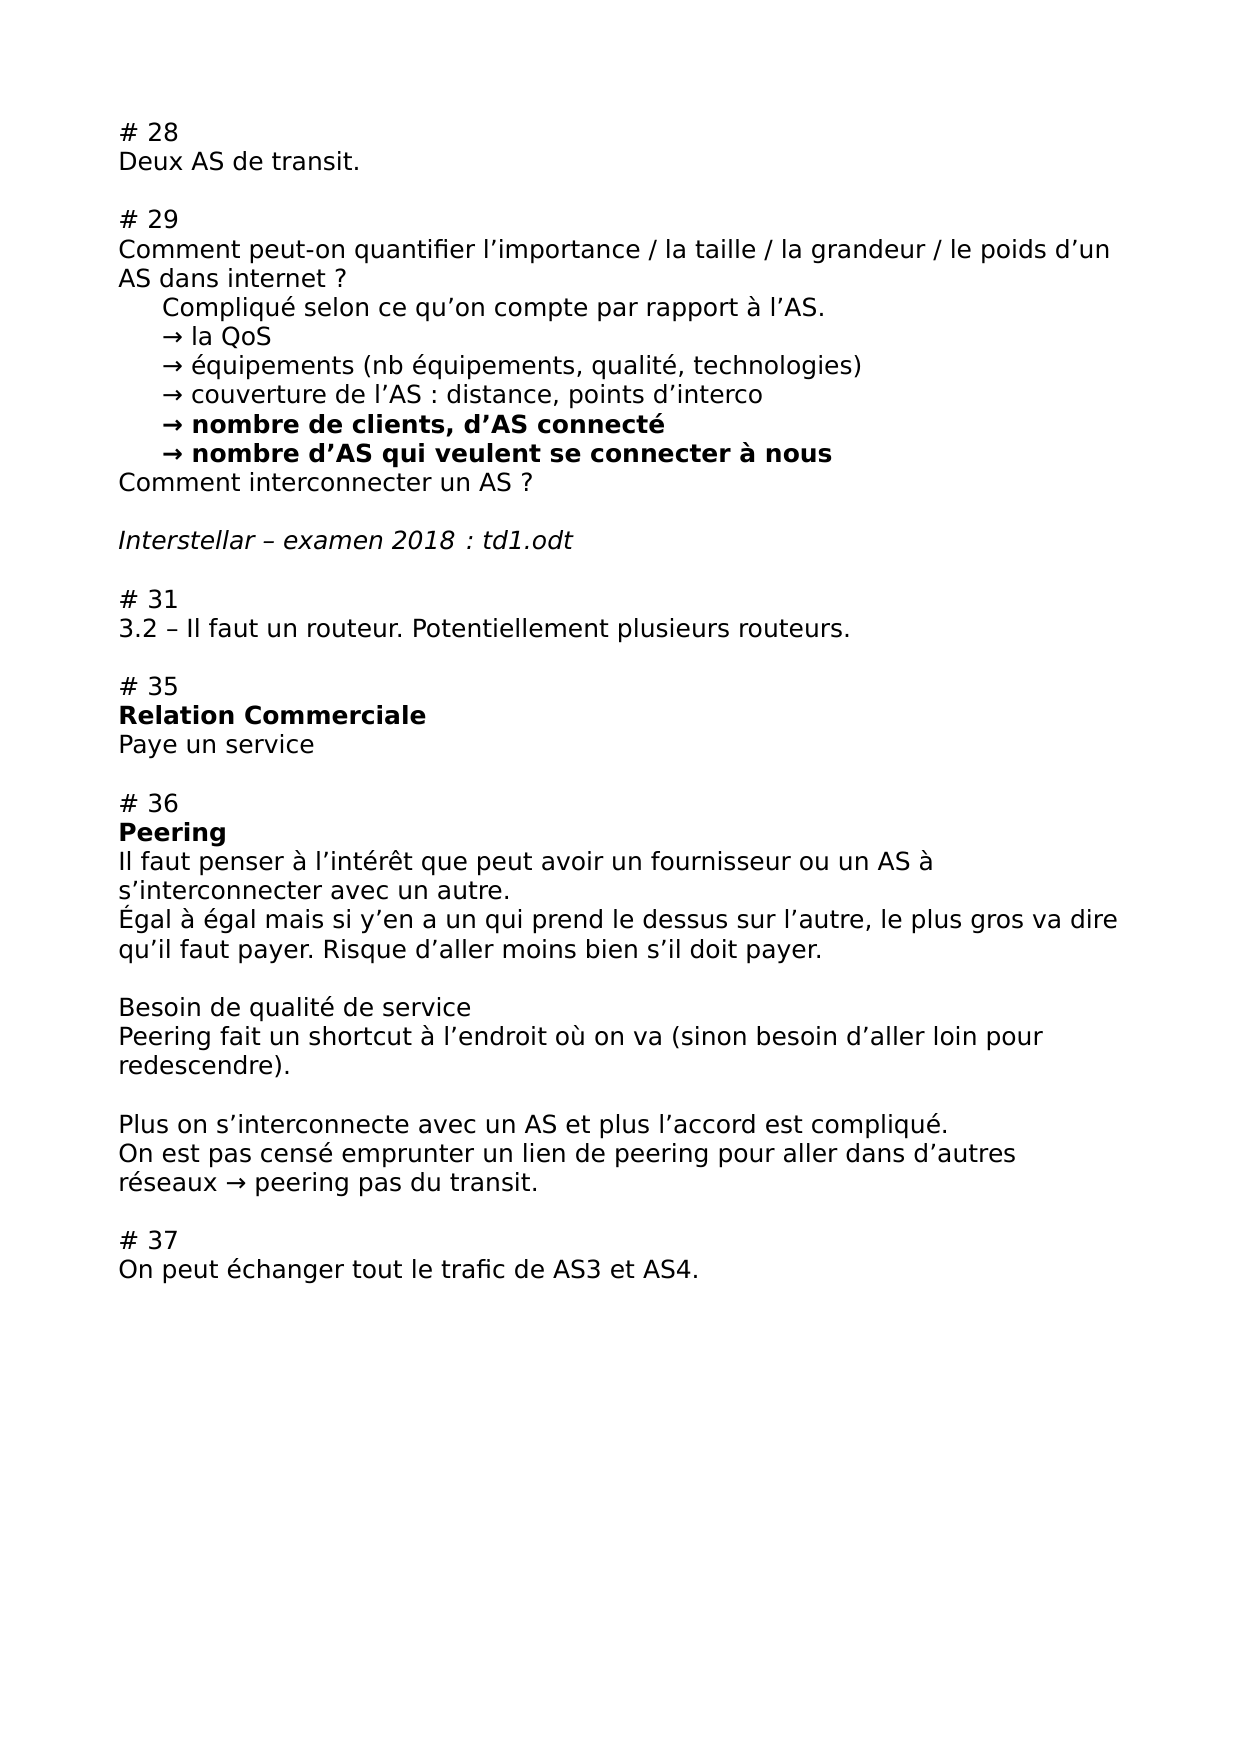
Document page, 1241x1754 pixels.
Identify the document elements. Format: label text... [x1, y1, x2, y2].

text → nombre de clients, d’AS connecté [118, 410, 1122, 439]
text # 37 [118, 1226, 1122, 1256]
text → nombre d’AS qui veulent se connecter à nous [118, 439, 1122, 468]
text # 35 [118, 672, 1122, 701]
text Comment interconnecter un AS ? [118, 468, 1122, 497]
text Interstellar – examen 2018 : td1.odt [118, 526, 1122, 556]
text Besoin de qualité de service [118, 993, 1122, 1022]
text Plus on s’interconnecte avec un AS et plus l’accord est compliqué. [118, 1110, 1122, 1139]
text # 29 [118, 206, 1122, 235]
text # 36 [118, 789, 1122, 818]
text # 31 [118, 585, 1122, 614]
text Égal à égal mais si y’en a un qui prend le dessus sur l’autre, le plus gros va dire qu’il faut payer. Risque d’aller moins bien s’il doit payer. [118, 906, 1122, 964]
text Relation Commerciale [118, 701, 1122, 731]
text → équipements (nb équipements, qualité, technologies) [118, 351, 1122, 381]
text 3.2 – Il faut un routeur. Potentiellement plusieurs routeurs. [118, 614, 1122, 643]
text Deux AS de transit. [118, 147, 1122, 176]
text Peering [118, 818, 1122, 847]
text Compliqué selon ce qu’on compte par rapport à l’AS. [118, 293, 1122, 322]
text → couverture de l’AS : distance, points d’interco [118, 381, 1122, 410]
text Peering fait un shortcut à l’endroit où on va (sinon besoin d’aller loin pour redescendre). [118, 1022, 1122, 1081]
text Il faut penser à l’intérêt que peut avoir un fournisseur ou un AS à s’interconnecter avec un autre. [118, 847, 1122, 906]
text On est pas censé emprunter un lien de peering pour aller dans d’autres réseaux → peering pas du transit. [118, 1139, 1122, 1197]
text On peut échanger tout le trafic de AS3 et AS4. [118, 1256, 1122, 1285]
text Comment peut-on quantifier l’importance / la taille / la grandeur / le poids d’un AS dans internet ? [118, 235, 1122, 293]
text → la QoS [118, 322, 1122, 351]
text # 28 [118, 118, 1122, 147]
text Paye un service [118, 731, 1122, 760]
